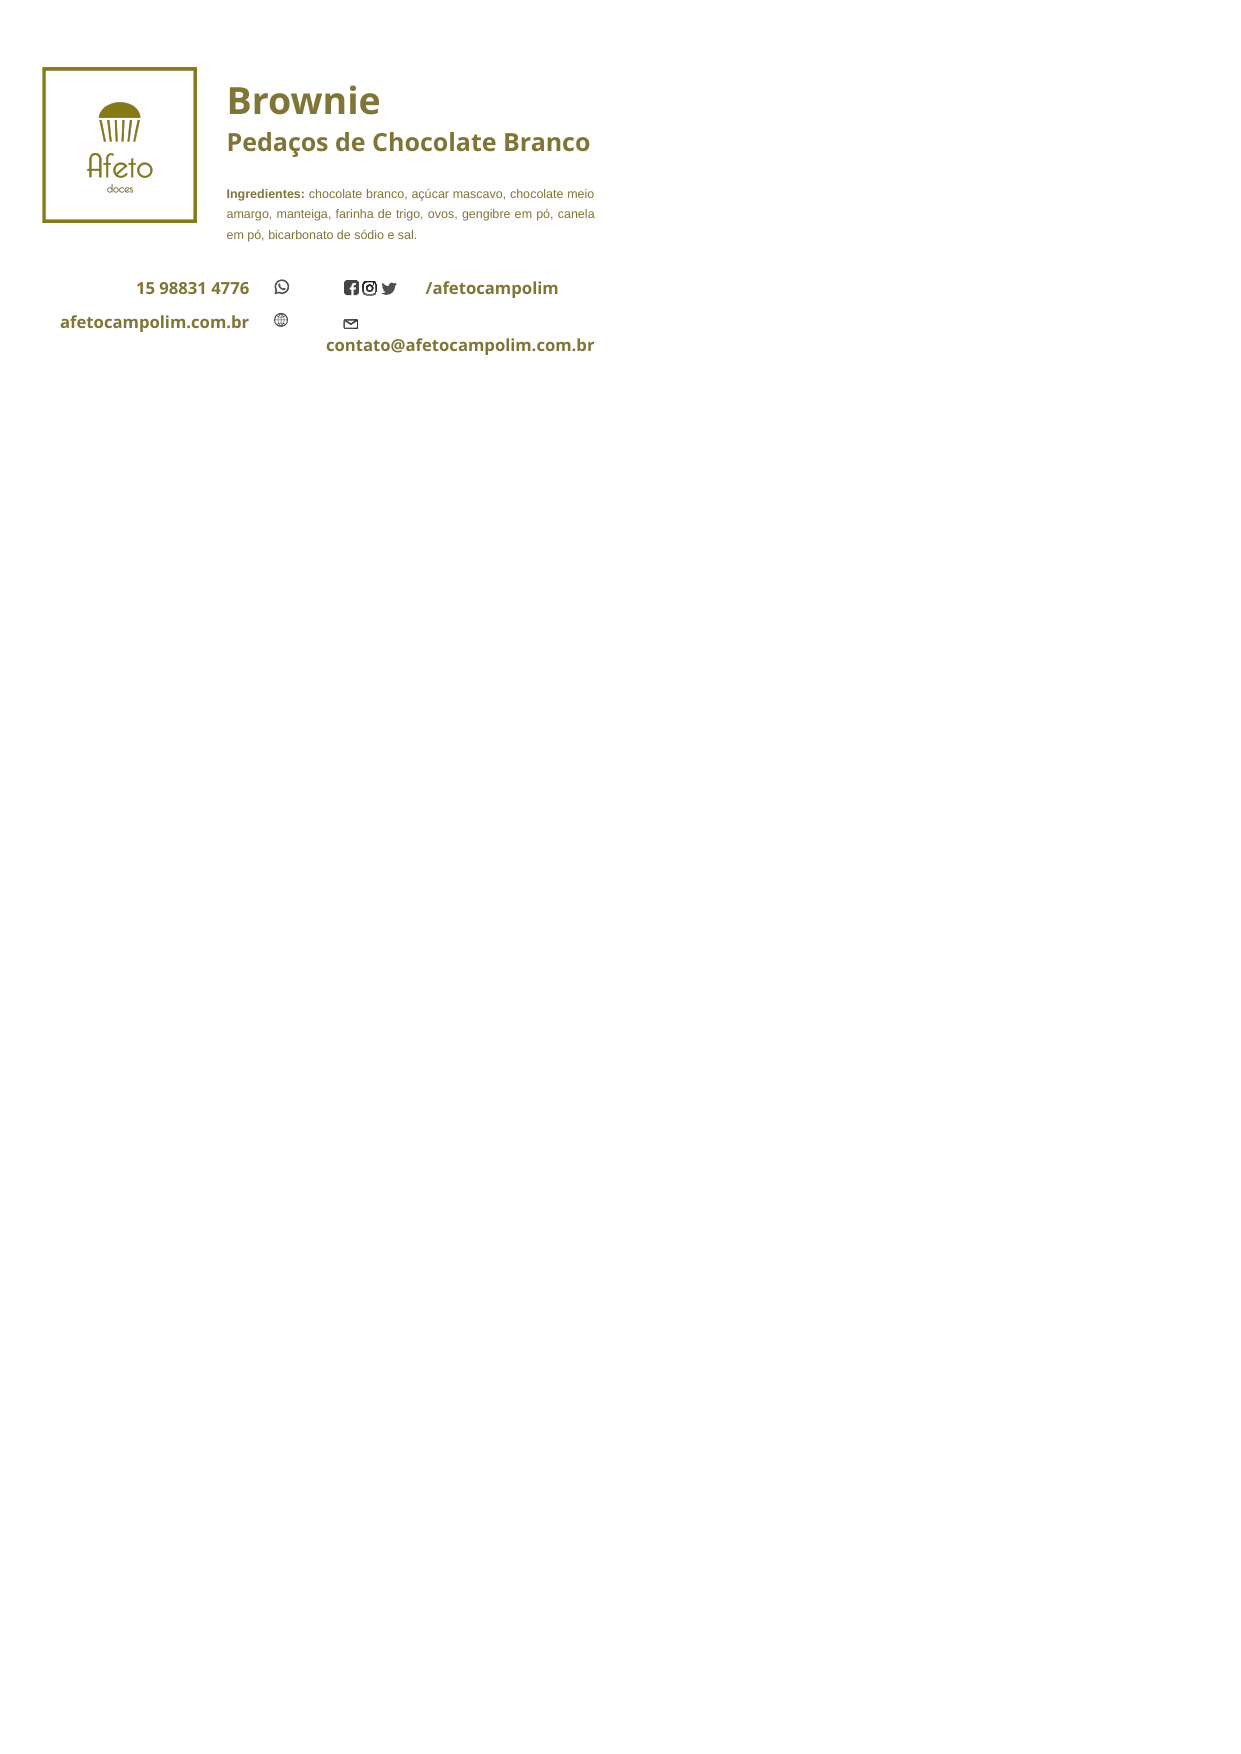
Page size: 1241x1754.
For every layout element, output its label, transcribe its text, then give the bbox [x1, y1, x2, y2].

text Pedaços de Chocolate Branco [197, 125, 612, 159]
table_header 15 98831 4776 [28, 271, 320, 305]
table_cell contato@afetocampolim.com.br [320, 305, 612, 362]
text [28, 74, 42, 125]
text Brownie [197, 74, 612, 125]
table_cell afetocampolim.com.br [28, 305, 320, 362]
text Ingredientes: chocolate branco, açúcar mascavo, chocolate meio amargo, manteiga, farinha de trigo, ovos, gengibre em pó, canela em pó, bicarbonato de sódio e sal. [28, 180, 595, 242]
table_header /afetocampolim [320, 271, 612, 305]
picture [42, 67, 197, 223]
